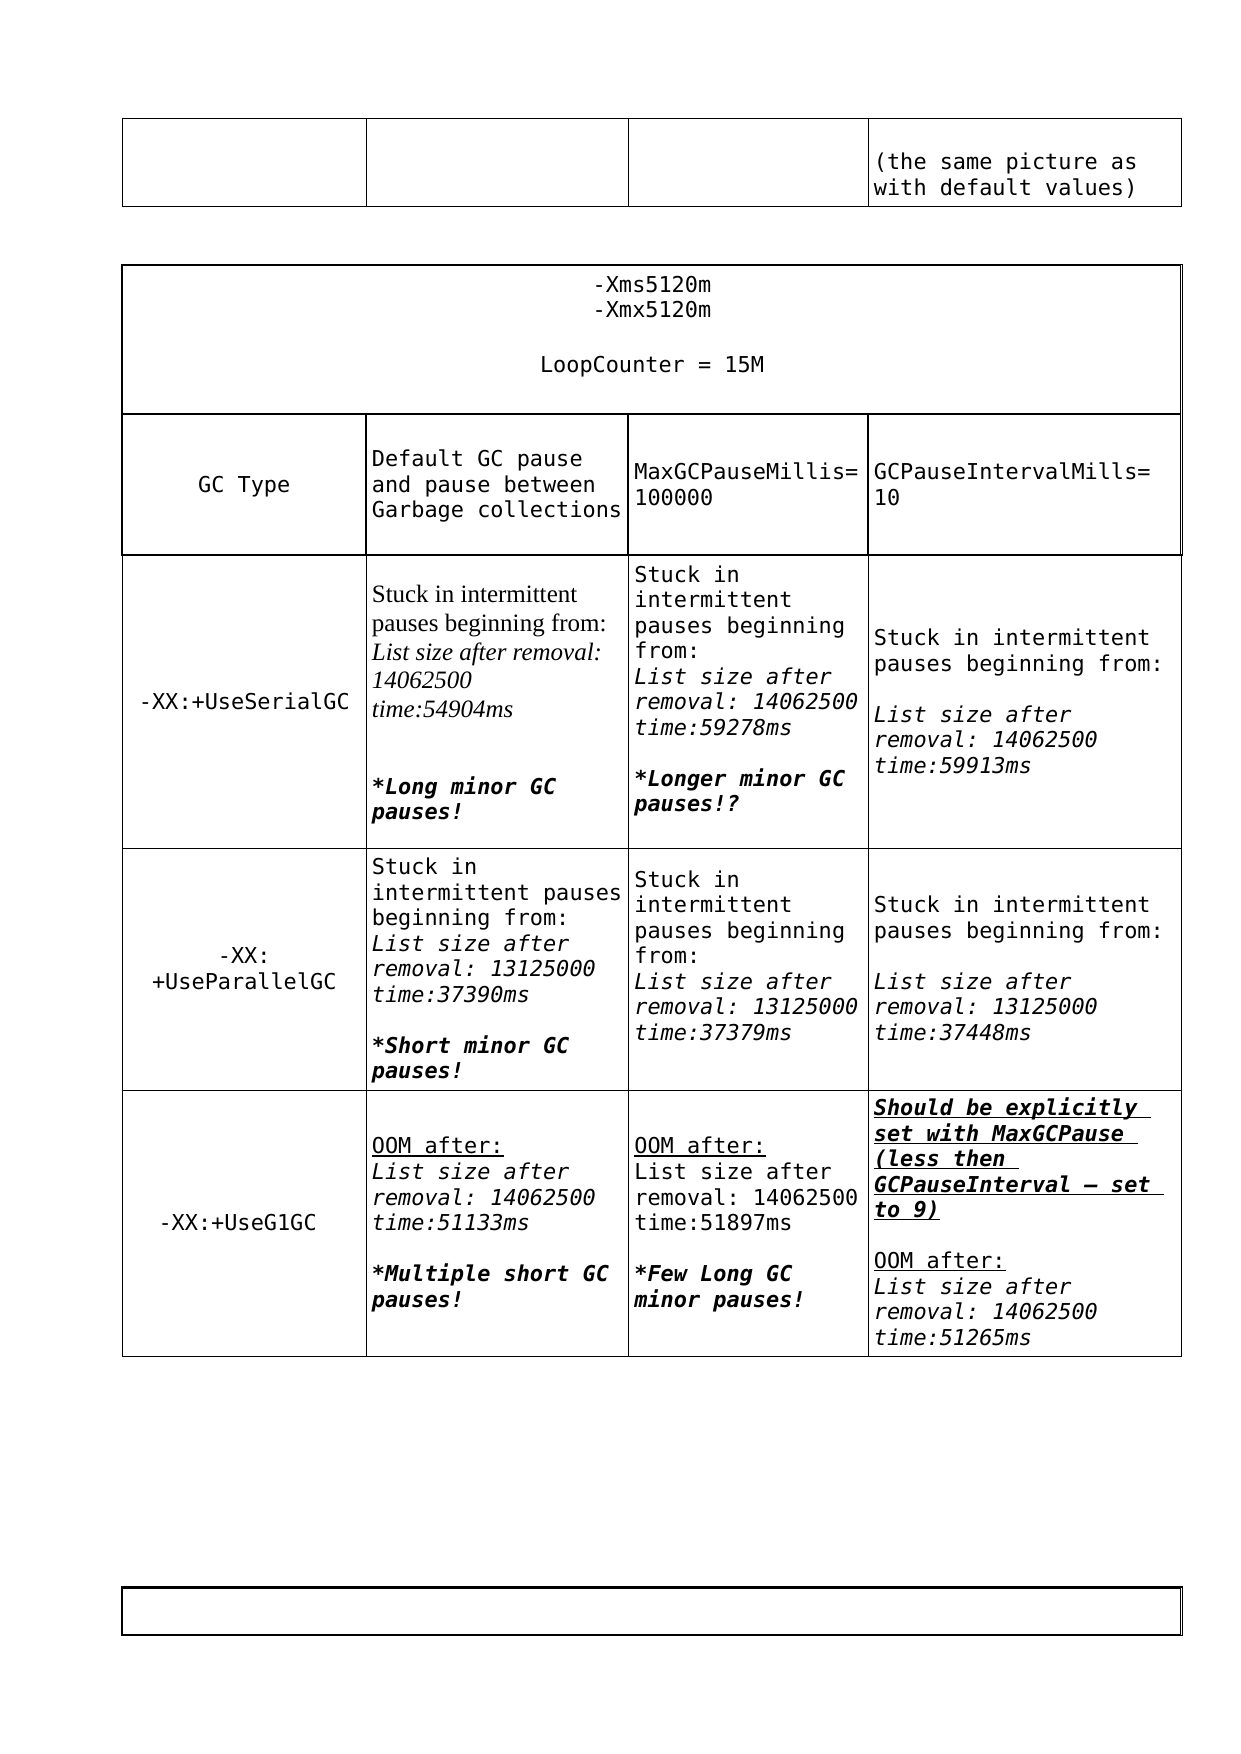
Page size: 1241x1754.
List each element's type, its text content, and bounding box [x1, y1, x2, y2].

table_cell Stuck in intermittent pauses beginning from: List size after removal: 14062500 time:59913ms [869, 556, 1181, 848]
table_cell -XX:+UseSerialGC [123, 556, 366, 848]
table_cell Should be explicitly set with MaxGCPause (less then GCPauseInterval – set to 9) OOM after: List size after removal: 14062500 time:51265ms [869, 1091, 1181, 1356]
table_cell Stuck in intermittent pauses beginning from: List size after removal: 14062500 time:54904ms *Long minor GC pauses! [367, 556, 628, 848]
table_header [123, 1589, 1180, 1633]
table_cell [123, 119, 366, 206]
table_cell Stuck in intermittent pauses beginning from: List size after removal: 13125000 time:37448ms [869, 849, 1181, 1089]
table_header -Xms5120m -Xmx5120m LoopCounter = 15M [123, 266, 1180, 413]
table_cell -XX:+UseG1GC [123, 1091, 366, 1356]
table_cell GCPauseIntervalMills= 10 [869, 415, 1180, 554]
table_cell OOM after: List size after removal: 14062500 time:51133ms *Multiple short GC pauses! [367, 1091, 628, 1356]
table_cell [367, 119, 628, 206]
table_cell [629, 119, 868, 206]
table_cell -XX:+UseParallelGC [123, 849, 366, 1089]
table_cell Default GC pause and pause between Garbage collections [367, 415, 627, 554]
table_cell MaxGCPauseMillis= 100000 [629, 415, 867, 554]
table_cell GC Type [123, 415, 365, 554]
table_cell (the same picture as with default values) [869, 119, 1181, 206]
table_cell Stuck in intermittent pauses beginning from: List size after removal: 13125000 time:37390ms *Short minor GC pauses! [367, 849, 628, 1089]
table_cell Stuck in intermittent pauses beginning from: List size after removal: 14062500 time:59278ms *Longer minor GC pauses!? [629, 556, 868, 848]
table_cell OOM after: List size after removal: 14062500 time:51897ms *Few Long GC minor pauses! [629, 1091, 868, 1356]
table_cell Stuck in intermittent pauses beginning from: List size after removal: 13125000 time:37379ms [629, 849, 868, 1089]
